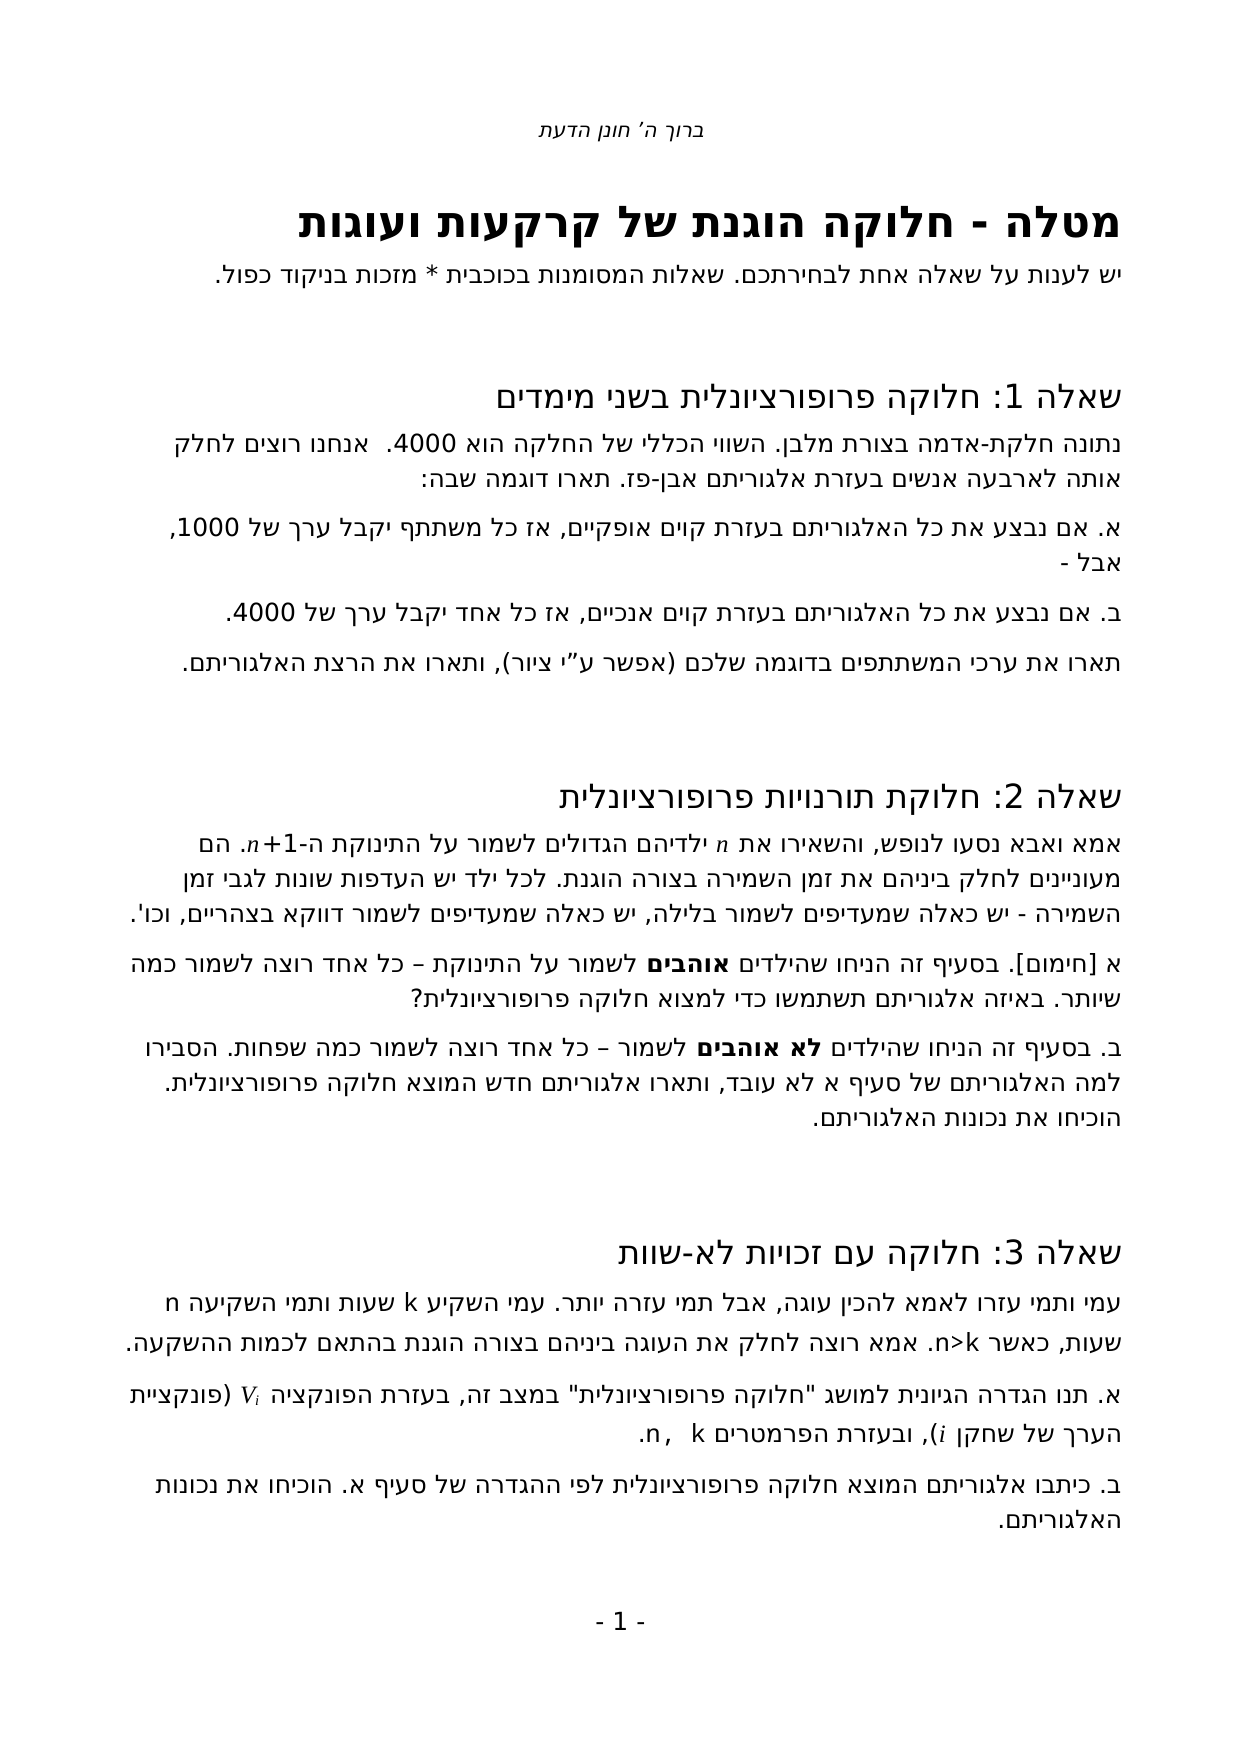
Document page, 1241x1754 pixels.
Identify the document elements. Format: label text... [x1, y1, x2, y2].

text ב. כיתבו אלגוריתם המוצא חלוקה פרופורציונלית לפי ההגדרה של סעיף א. הוכיחו את נכונות האלגוריתם. [118, 1471, 1122, 1535]
subtitle שאלה 3: חלוקה עם זכויות לא-שוות [118, 1233, 1122, 1272]
text תארו את ערכי המשתתפים בדוגמה שלכם (אפשר ע”י ציור), ותארו את הרצת האלגוריתם. [118, 648, 1122, 677]
subtitle שאלה 1: חלוקה פרופורציונלית בשני מימדים [118, 378, 1122, 417]
subtitle מטלה - חלוקה הוגנת של קרקעות ועוגות [118, 197, 1122, 248]
text יש לענות על שאלה אחת לבחירתכם. שאלות המסומנות בכוכבית * מזכות בניקוד כפול. [118, 260, 1122, 289]
text א [חימום]. בסעיף זה הניחו שהילדים אוהבים לשמור על התינוקת – כל אחד רוצה לשמור כמה שיותר. באיזה אלגוריתם תשתמשו כדי למצוא חלוקה פרופורציונלית? [118, 949, 1122, 1013]
subtitle שאלה 2: חלוקת תורנויות פרופורציונלית [118, 778, 1122, 817]
text אמא ואבא נסעו לנופש, והשאירו את n ילדיהם הגדולים לשמור על התינוקת ה-1+n. הם מעוניינים לחלק ביניהם את זמן השמירה בצורה הוגנת. לכל ילד יש העדפות שונות לגבי זמן השמירה - יש כאלה שמעדיפים לשמור בלילה, יש כאלה שמעדיפים לשמור דווקא בצהריים, וכו'. [118, 829, 1122, 928]
text נתונה חלקת-אדמה בצורת מלבן. השווי הכללי של החלקה הוא 4000. אנחנו רוצים לחלק אותה לארבעה אנשים בעזרת אלגוריתם אבן-פז. תארו דוגמה שבה: [118, 429, 1122, 493]
text א. אם נבצע את כל האלגוריתם בעזרת קוים אופקיים, אז כל משתתף יקבל ערך של 1000, אבל - [118, 514, 1122, 578]
text עמי ותמי עזרו לאמא להכין עוגה, אבל תמי עזרה יותר. עמי השקיע k שעות ותמי השקיעה n שעות, כאשר n>k. אמא רוצה לחלק את העוגה ביניהם בצורה הוגנת בהתאם לכמות ההשקעה. [118, 1285, 1122, 1359]
text א. תנו הגדרה הגיונית למושג "חלוקה פרופורציונלית" במצב זה, בעזרת הפונקציה Vi (פונקציית הערך של שחקן i), ובעזרת הפרמטרים n, k. [118, 1380, 1122, 1449]
text ב. בסעיף זה הניחו שהילדים לא אוהבים לשמור – כל אחד רוצה לשמור כמה שפחות. הסבירו למה האלגוריתם של סעיף א לא עובד, ותארו אלגוריתם חדש המוצא חלוקה פרופורציונלית. הוכיחו את נכונות האלגוריתם. [118, 1033, 1122, 1133]
text ב. אם נבצע את כל האלגוריתם בעזרת קוים אנכיים, אז כל אחד יקבל ערך של 4000. [118, 598, 1122, 627]
